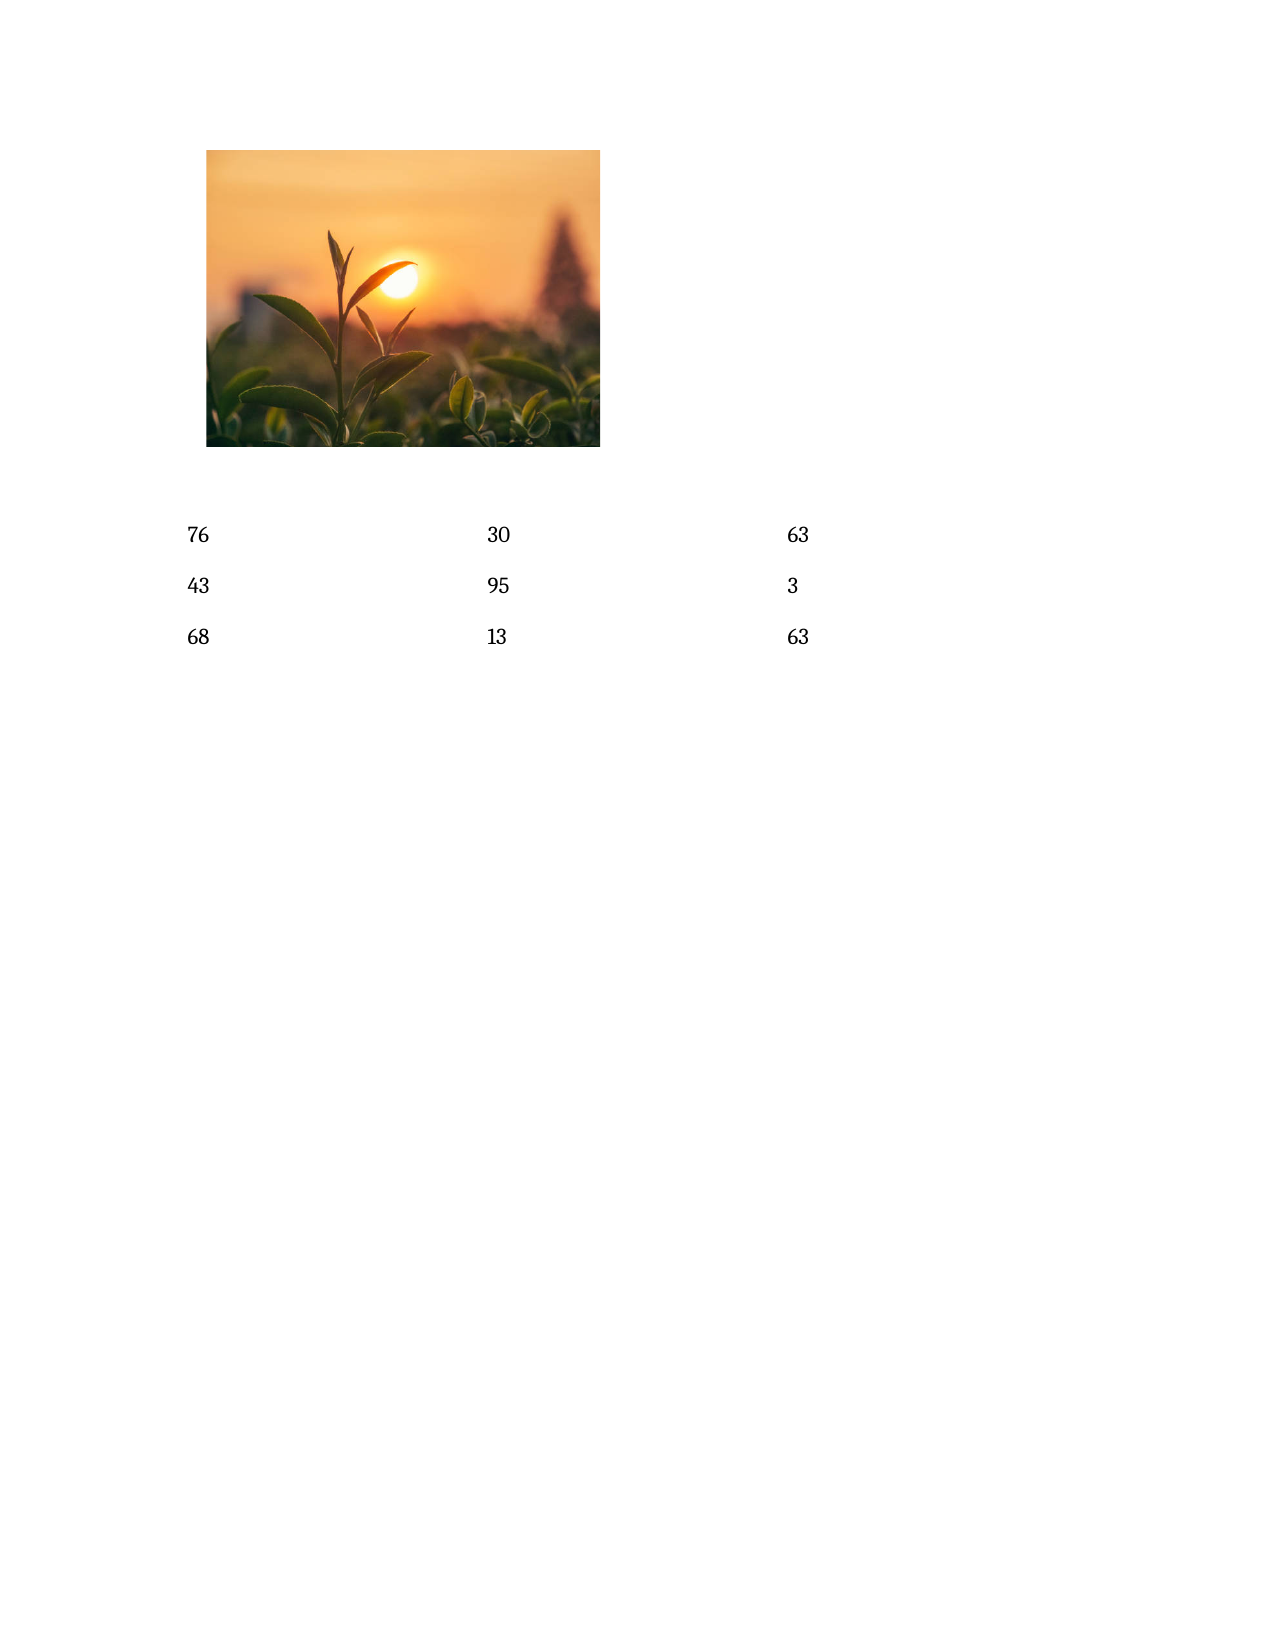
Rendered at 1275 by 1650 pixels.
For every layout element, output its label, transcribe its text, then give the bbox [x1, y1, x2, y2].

table_header 76 [176, 522, 476, 573]
table_cell 95 [476, 573, 776, 624]
table_cell 63 [776, 624, 1076, 675]
table_cell 3 [776, 573, 1076, 624]
table_header 63 [776, 522, 1076, 573]
table_cell 13 [476, 624, 776, 675]
table_header 30 [476, 522, 776, 573]
table_cell 68 [176, 624, 476, 675]
table_cell 43 [176, 573, 476, 624]
picture [206, 150, 601, 447]
